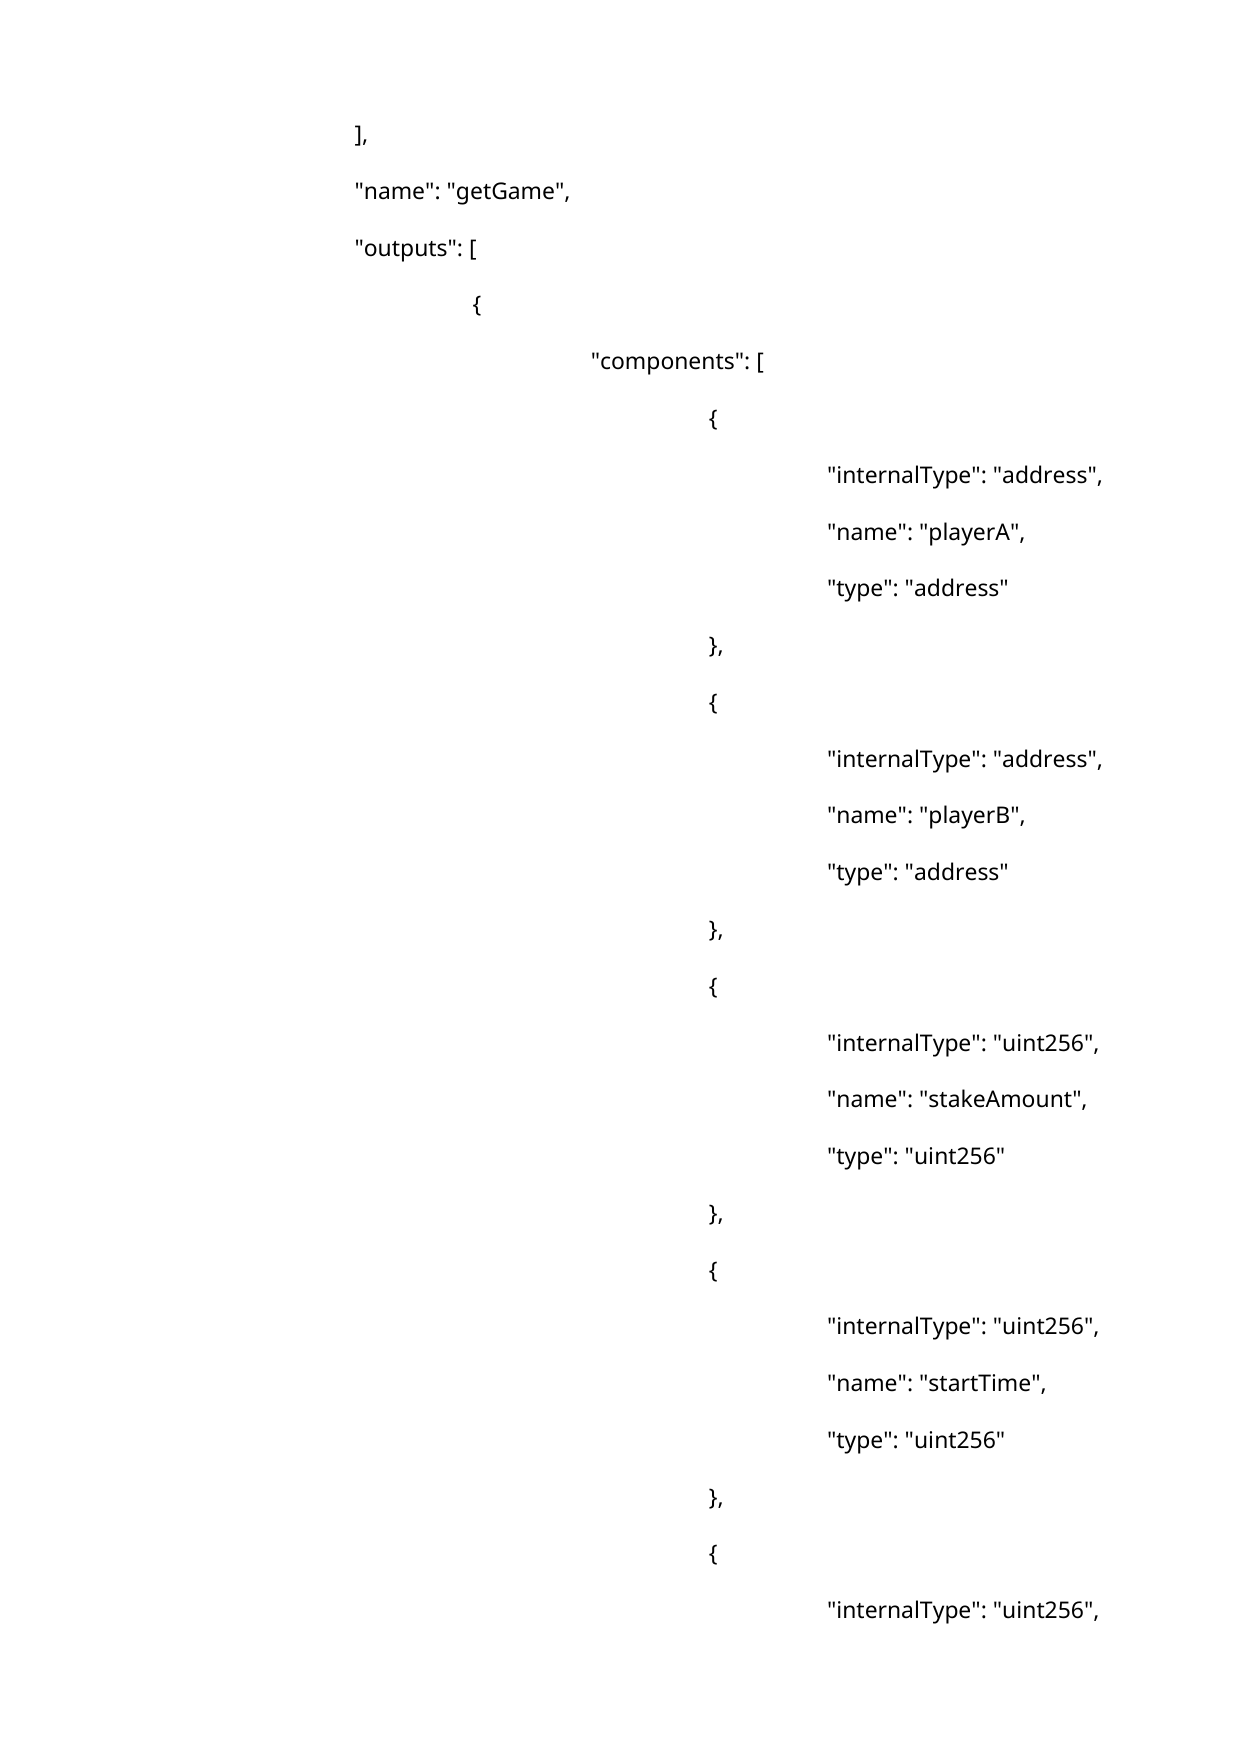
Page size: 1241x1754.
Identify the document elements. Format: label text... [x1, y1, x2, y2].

text "type": "uint256" [118, 1424, 1122, 1455]
text }, [118, 1481, 1122, 1512]
text "name": "stakeAmount", [118, 1083, 1122, 1114]
text "internalType": "uint256", [118, 1594, 1122, 1625]
text "name": "playerB", [118, 799, 1122, 831]
text "internalType": "uint256", [118, 1026, 1122, 1058]
text { [118, 288, 1122, 320]
text }, [118, 1197, 1122, 1228]
text { [118, 970, 1122, 1001]
text { [118, 686, 1122, 717]
text "type": "uint256" [118, 1140, 1122, 1171]
text }, [118, 629, 1122, 660]
text ], [118, 118, 1122, 149]
text { [118, 1537, 1122, 1569]
text }, [118, 913, 1122, 944]
text "name": "getGame", [118, 175, 1122, 206]
text { [118, 1253, 1122, 1285]
text "name": "playerA", [118, 516, 1122, 547]
text { [118, 402, 1122, 433]
text "name": "startTime", [118, 1367, 1122, 1398]
text "internalType": "uint256", [118, 1310, 1122, 1342]
text "internalType": "address", [118, 459, 1122, 490]
text "type": "address" [118, 572, 1122, 603]
text "outputs": [ [118, 232, 1122, 263]
text "internalType": "address", [118, 743, 1122, 774]
text "components": [ [118, 345, 1122, 376]
text "type": "address" [118, 856, 1122, 887]
